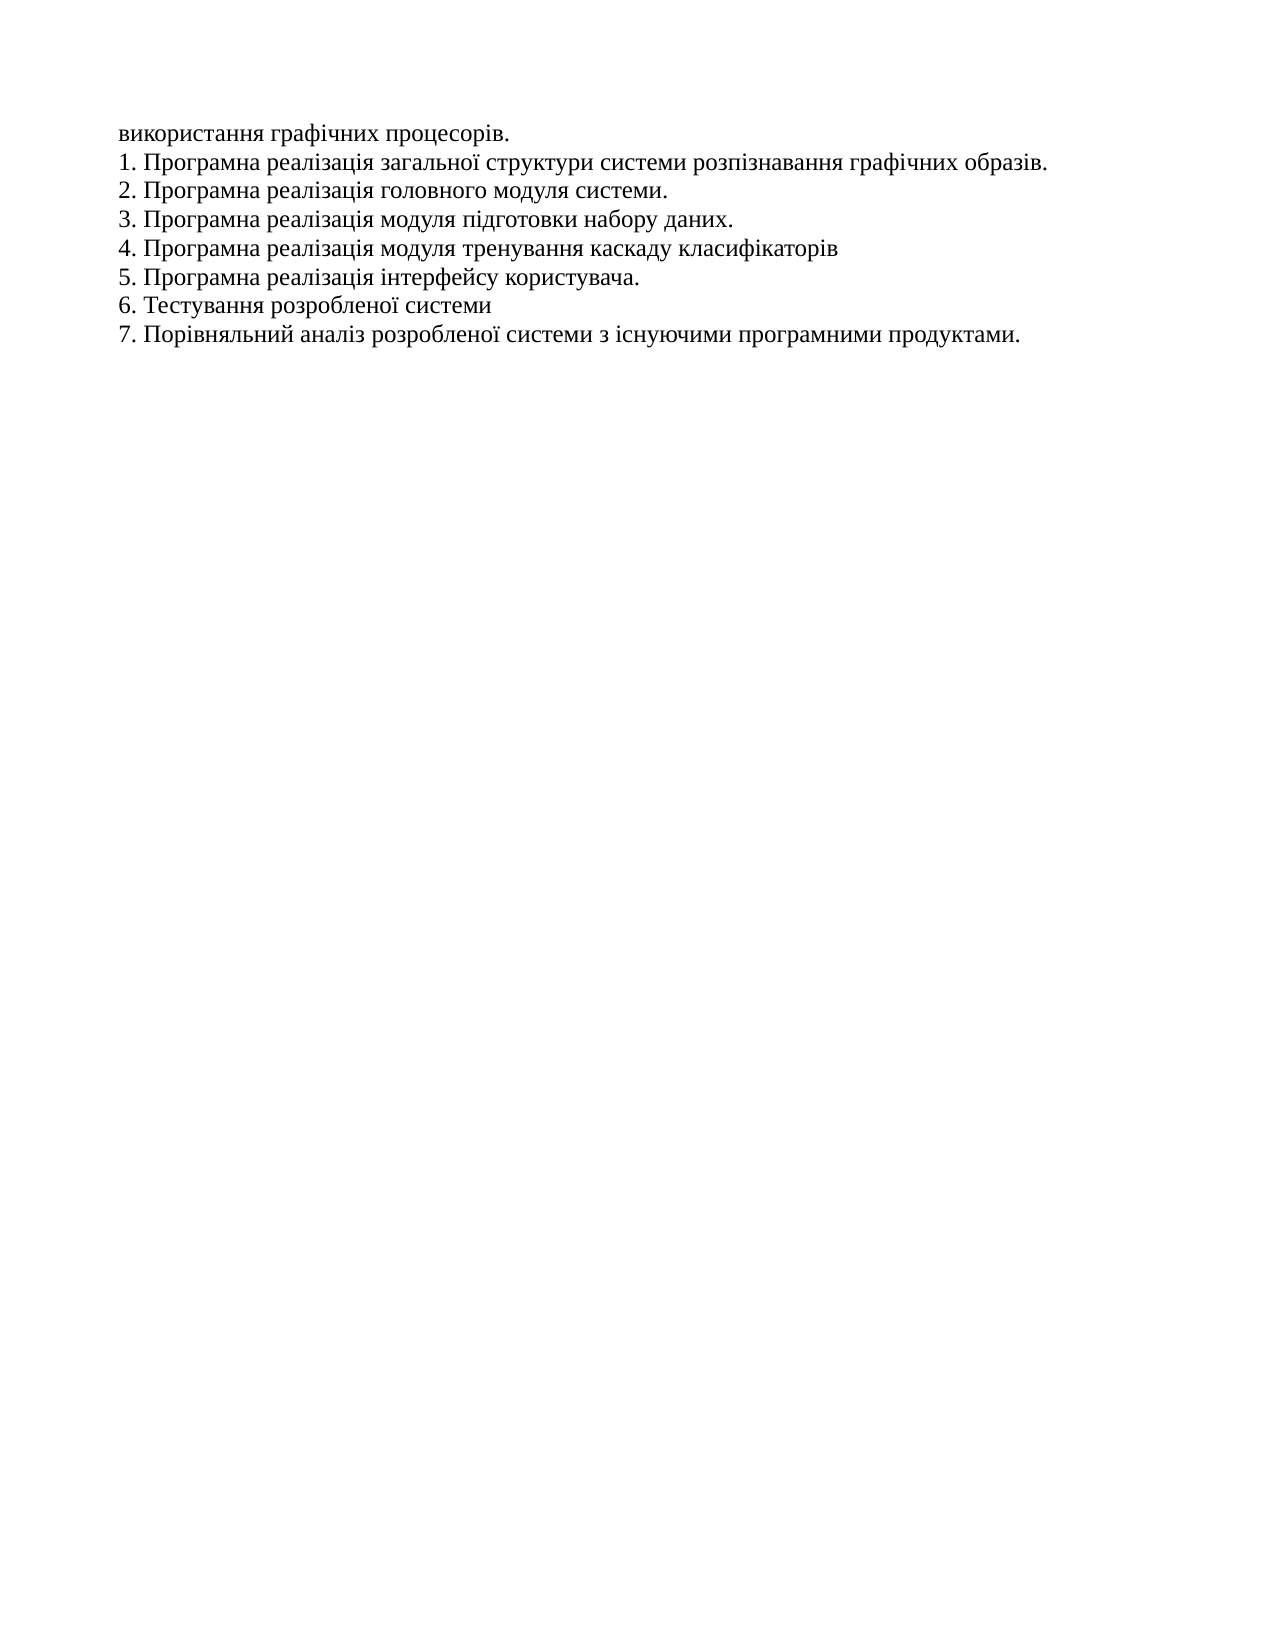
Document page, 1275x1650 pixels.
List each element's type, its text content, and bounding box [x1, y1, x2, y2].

text 6. Тестування розробленої системи [118, 291, 1157, 319]
text 2. Програмна реалізація головного модуля системи. [118, 176, 1157, 204]
text 3. Програмна реалізація модуля підготовки набору даних. [118, 204, 1157, 233]
text 5. Програмна реалізація інтерфейсу користувача. [118, 262, 1157, 291]
text 1. Програмна реалізація загальної структури системи розпізнавання графічних образів. [118, 147, 1157, 176]
text використання графічних процесорів. [118, 118, 1157, 147]
text 4. Програмна реалізація модуля тренування каскаду класифікаторів [118, 233, 1157, 262]
text 7. Порівняльний аналіз розробленої системи з існуючими програмними продуктами. [118, 319, 1157, 348]
